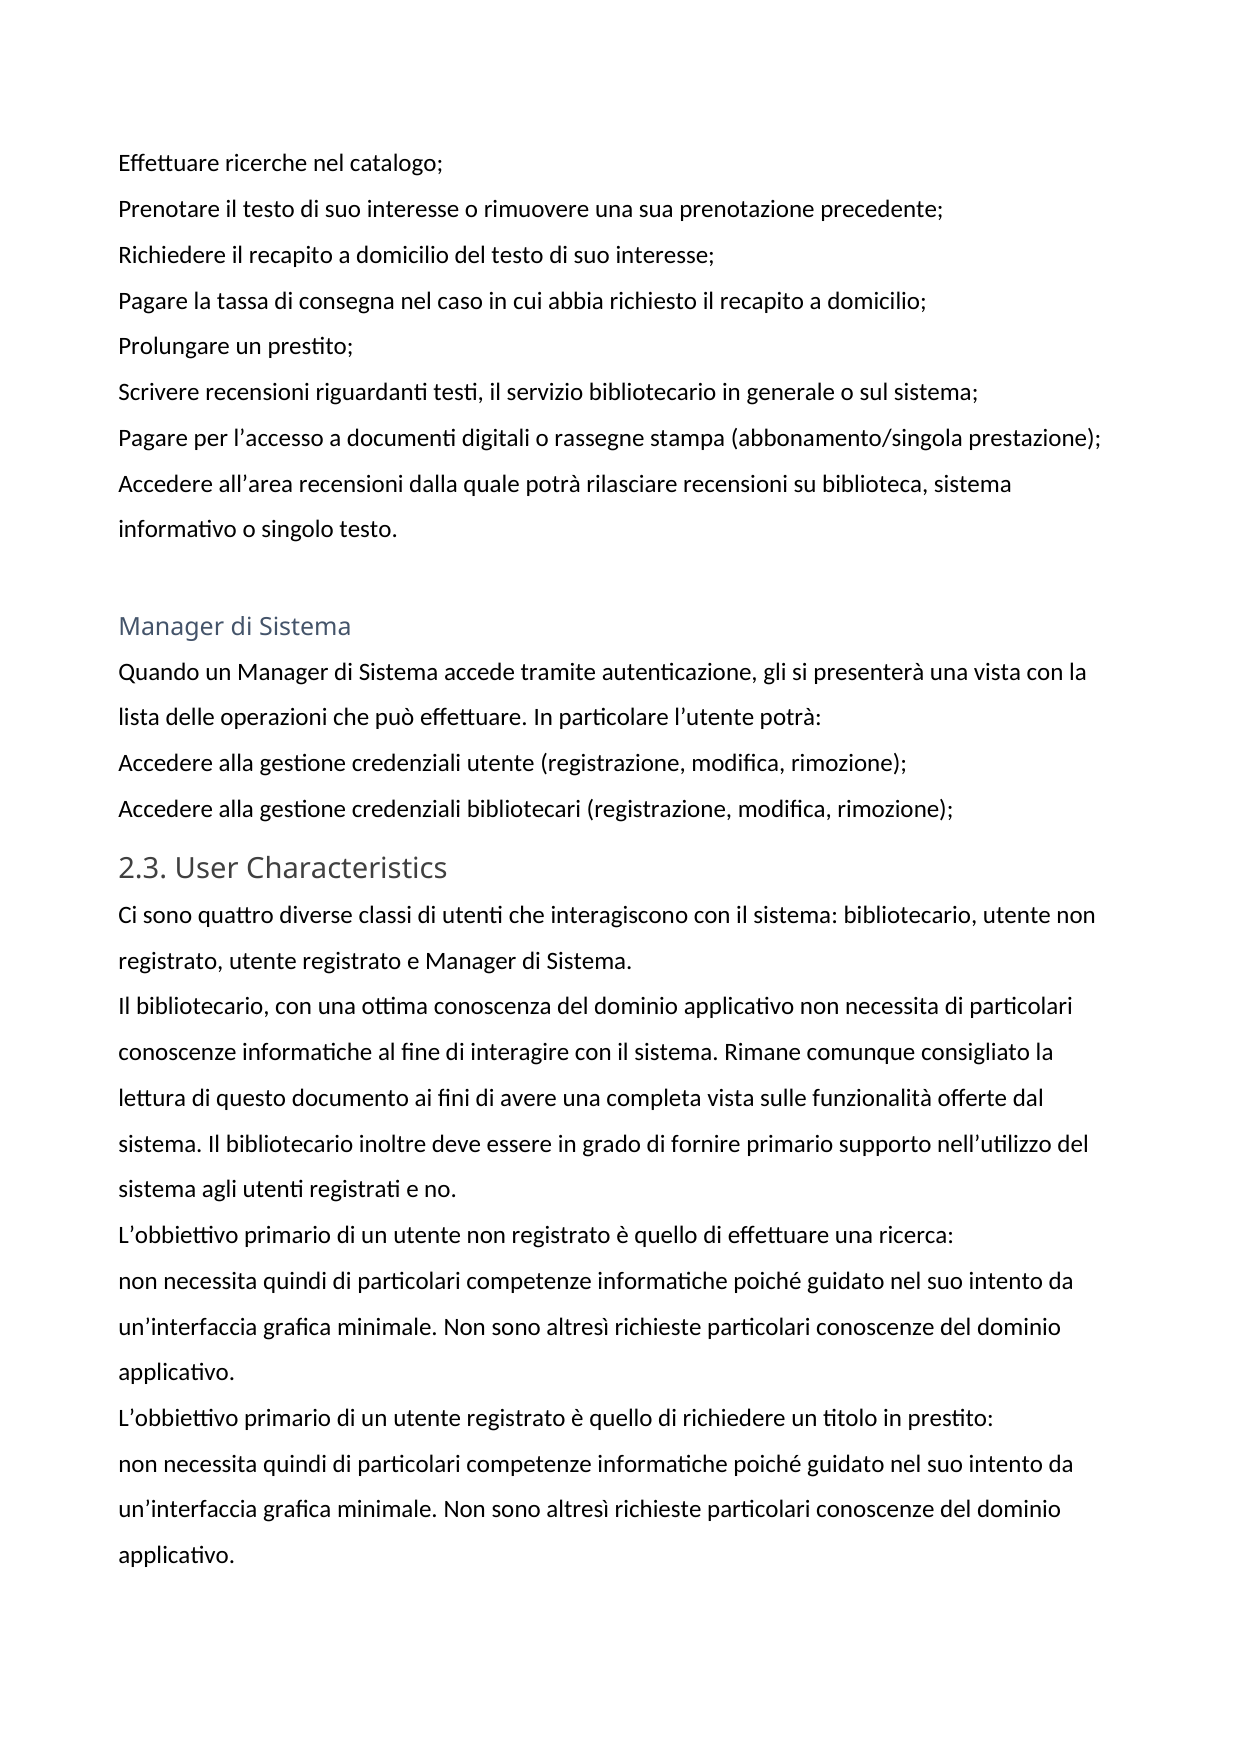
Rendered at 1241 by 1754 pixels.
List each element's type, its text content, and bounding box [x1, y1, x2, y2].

text Ci sono quattro diverse classi di utenti che interagiscono con il sistema: bibliotecario, utente non registrato, utente registrato e Manager di Sistema. [118, 899, 1122, 975]
text Pagare la tassa di consegna nel caso in cui abbia richiesto il recapito a domicilio; [118, 285, 1122, 315]
text Prenotare il testo di suo interesse o rimuovere una sua prenotazione precedente; [118, 193, 1122, 224]
text Pagare per l’accesso a documenti digitali o rassegne stampa (abbonamento/singola prestazione); [118, 422, 1122, 452]
text non necessita quindi di particolari competenze informatiche poiché guidato nel suo intento da un’interfaccia grafica minimale. Non sono altresì richieste particolari conoscenze del dominio applicativo. [118, 1448, 1122, 1570]
text non necessita quindi di particolari competenze informatiche poiché guidato nel suo intento da un’interfaccia grafica minimale. Non sono altresì richieste particolari conoscenze del dominio applicativo. [118, 1265, 1122, 1387]
text L’obbiettivo primario di un utente registrato è quello di richiedere un titolo in prestito: [118, 1402, 1122, 1433]
text Quando un Manager di Sistema accede tramite autenticazione, gli si presenterà una vista con la lista delle operazioni che può effettuare. In particolare l’utente potrà: [118, 656, 1122, 732]
subtitle Manager di Sistema [118, 609, 1122, 643]
text Scrivere recensioni riguardanti testi, il servizio bibliotecario in generale o sul sistema; [118, 376, 1122, 407]
text Accedere alla gestione credenziali bibliotecari (registrazione, modifica, rimozione); [118, 793, 1122, 823]
text Accedere all’area recensioni dalla quale potrà rilasciare recensioni su biblioteca, sistema informativo o singolo testo. [118, 468, 1122, 544]
text L’obbiettivo primario di un utente non registrato è quello di effettuare una ricerca: [118, 1219, 1122, 1250]
text Effettuare ricerche nel catalogo; [118, 148, 1122, 178]
text Prolungare un prestito; [118, 331, 1122, 361]
text Richiedere il recapito a domicilio del testo di suo interesse; [118, 239, 1122, 269]
subtitle 2.3. User Characteristics [118, 847, 1122, 887]
text Accedere alla gestione credenziali utente (registrazione, modifica, rimozione); [118, 747, 1122, 778]
text Il bibliotecario, con una ottima conoscenza del dominio applicativo non necessita di particolari conoscenze informatiche al fine di interagire con il sistema. Rimane comunque consigliato la lettura di questo documento ai fini di avere una completa vista sulle funzionalità offerte dal sistema. Il bibliotecario inoltre deve essere in grado di fornire primario supporto nell’utilizzo del sistema agli utenti registrati e no. [118, 991, 1122, 1204]
